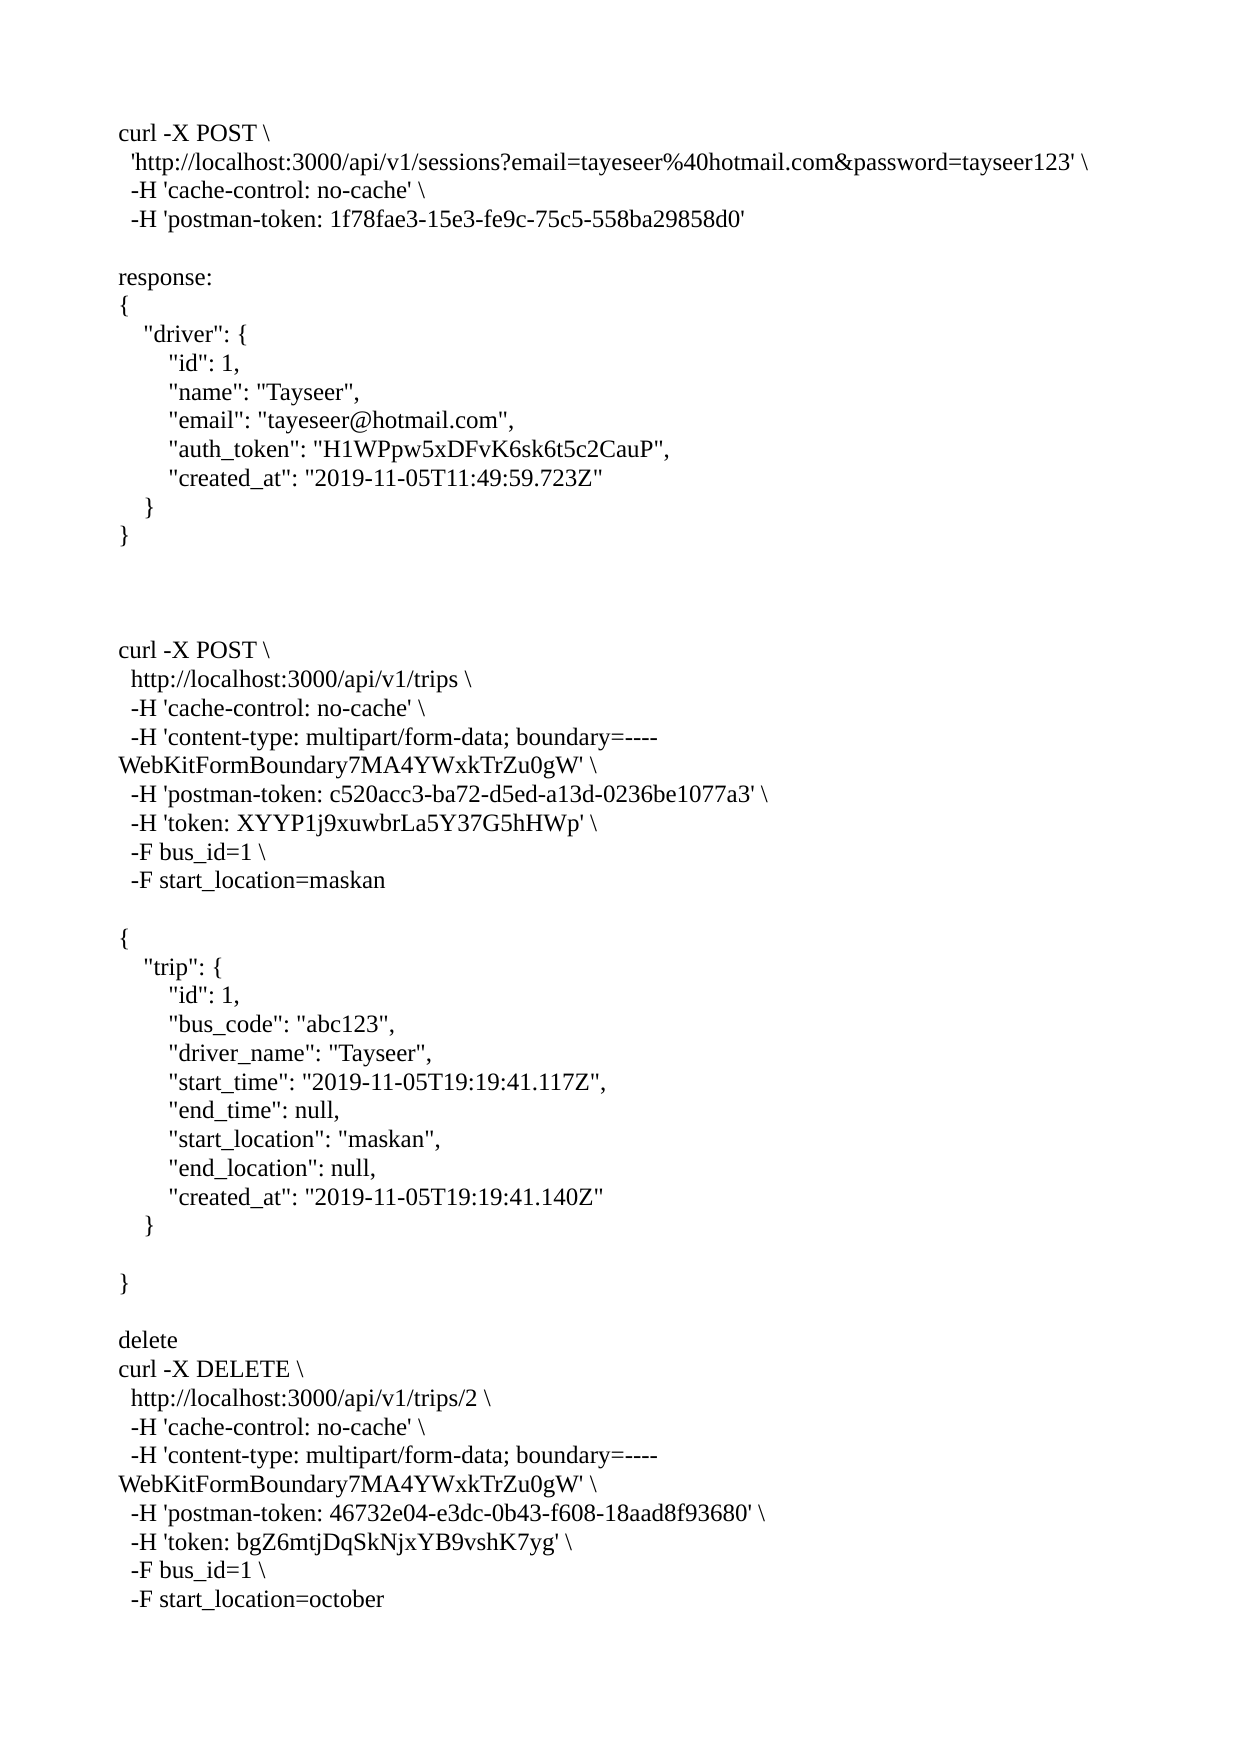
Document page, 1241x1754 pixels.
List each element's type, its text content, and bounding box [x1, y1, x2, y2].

text "id": 1, [118, 348, 1122, 377]
text { [118, 923, 1122, 952]
text } [118, 492, 1122, 521]
text -F start_location=maskan [118, 866, 1122, 894]
text } [118, 1211, 1122, 1239]
text -H 'cache-control: no-cache' \ [118, 1412, 1122, 1441]
text } [118, 521, 1122, 549]
text } [118, 1268, 1122, 1297]
text "trip": { [118, 952, 1122, 981]
text "name": "Tayseer", [118, 377, 1122, 406]
text -H 'postman-token: 46732e04-e3dc-0b43-f608-18aad8f93680' \ [118, 1498, 1122, 1527]
text curl -X POST \ [118, 636, 1122, 664]
text "start_time": "2019-11-05T19:19:41.117Z", [118, 1067, 1122, 1096]
text -H 'postman-token: c520acc3-ba72-d5ed-a13d-0236be1077a3' \ [118, 779, 1122, 808]
text curl -X DELETE \ [118, 1354, 1122, 1383]
text "driver_name": "Tayseer", [118, 1038, 1122, 1067]
text "created_at": "2019-11-05T11:49:59.723Z" [118, 463, 1122, 492]
text -H 'cache-control: no-cache' \ [118, 176, 1122, 204]
text { [118, 291, 1122, 319]
text -H 'token: bgZ6mtjDqSkNjxYB9vshK7yg' \ [118, 1527, 1122, 1556]
text "created_at": "2019-11-05T19:19:41.140Z" [118, 1182, 1122, 1211]
text "id": 1, [118, 981, 1122, 1009]
text -H 'postman-token: 1f78fae3-15e3-fe9c-75c5-558ba29858d0' [118, 204, 1122, 233]
text -F bus_id=1 \ [118, 1556, 1122, 1584]
text 'http://localhost:3000/api/v1/sessions?email=tayeseer%40hotmail.com&password=tayseer123' \ [118, 147, 1122, 176]
text "email": "tayeseer@hotmail.com", [118, 406, 1122, 434]
text "end_location": null, [118, 1153, 1122, 1182]
text -H 'cache-control: no-cache' \ [118, 693, 1122, 722]
text http://localhost:3000/api/v1/trips \ [118, 664, 1122, 693]
text "auth_token": "H1WPpw5xDFvK6sk6t5c2CauP", [118, 434, 1122, 463]
text http://localhost:3000/api/v1/trips/2 \ [118, 1383, 1122, 1412]
text -F start_location=october [118, 1584, 1122, 1613]
text curl -X POST \ [118, 118, 1122, 147]
text -H 'content-type: multipart/form-data; boundary=----WebKitFormBoundary7MA4YWxkTrZu0gW' \ [118, 1441, 1122, 1498]
text -H 'token: XYYP1j9xuwbrLa5Y37G5hHWp' \ [118, 808, 1122, 837]
text delete [118, 1326, 1122, 1354]
text -H 'content-type: multipart/form-data; boundary=----WebKitFormBoundary7MA4YWxkTrZu0gW' \ [118, 722, 1122, 779]
text "bus_code": "abc123", [118, 1009, 1122, 1038]
text "end_time": null, [118, 1096, 1122, 1124]
text response: [118, 262, 1122, 291]
text "driver": { [118, 319, 1122, 348]
text "start_location": "maskan", [118, 1124, 1122, 1153]
text -F bus_id=1 \ [118, 837, 1122, 866]
